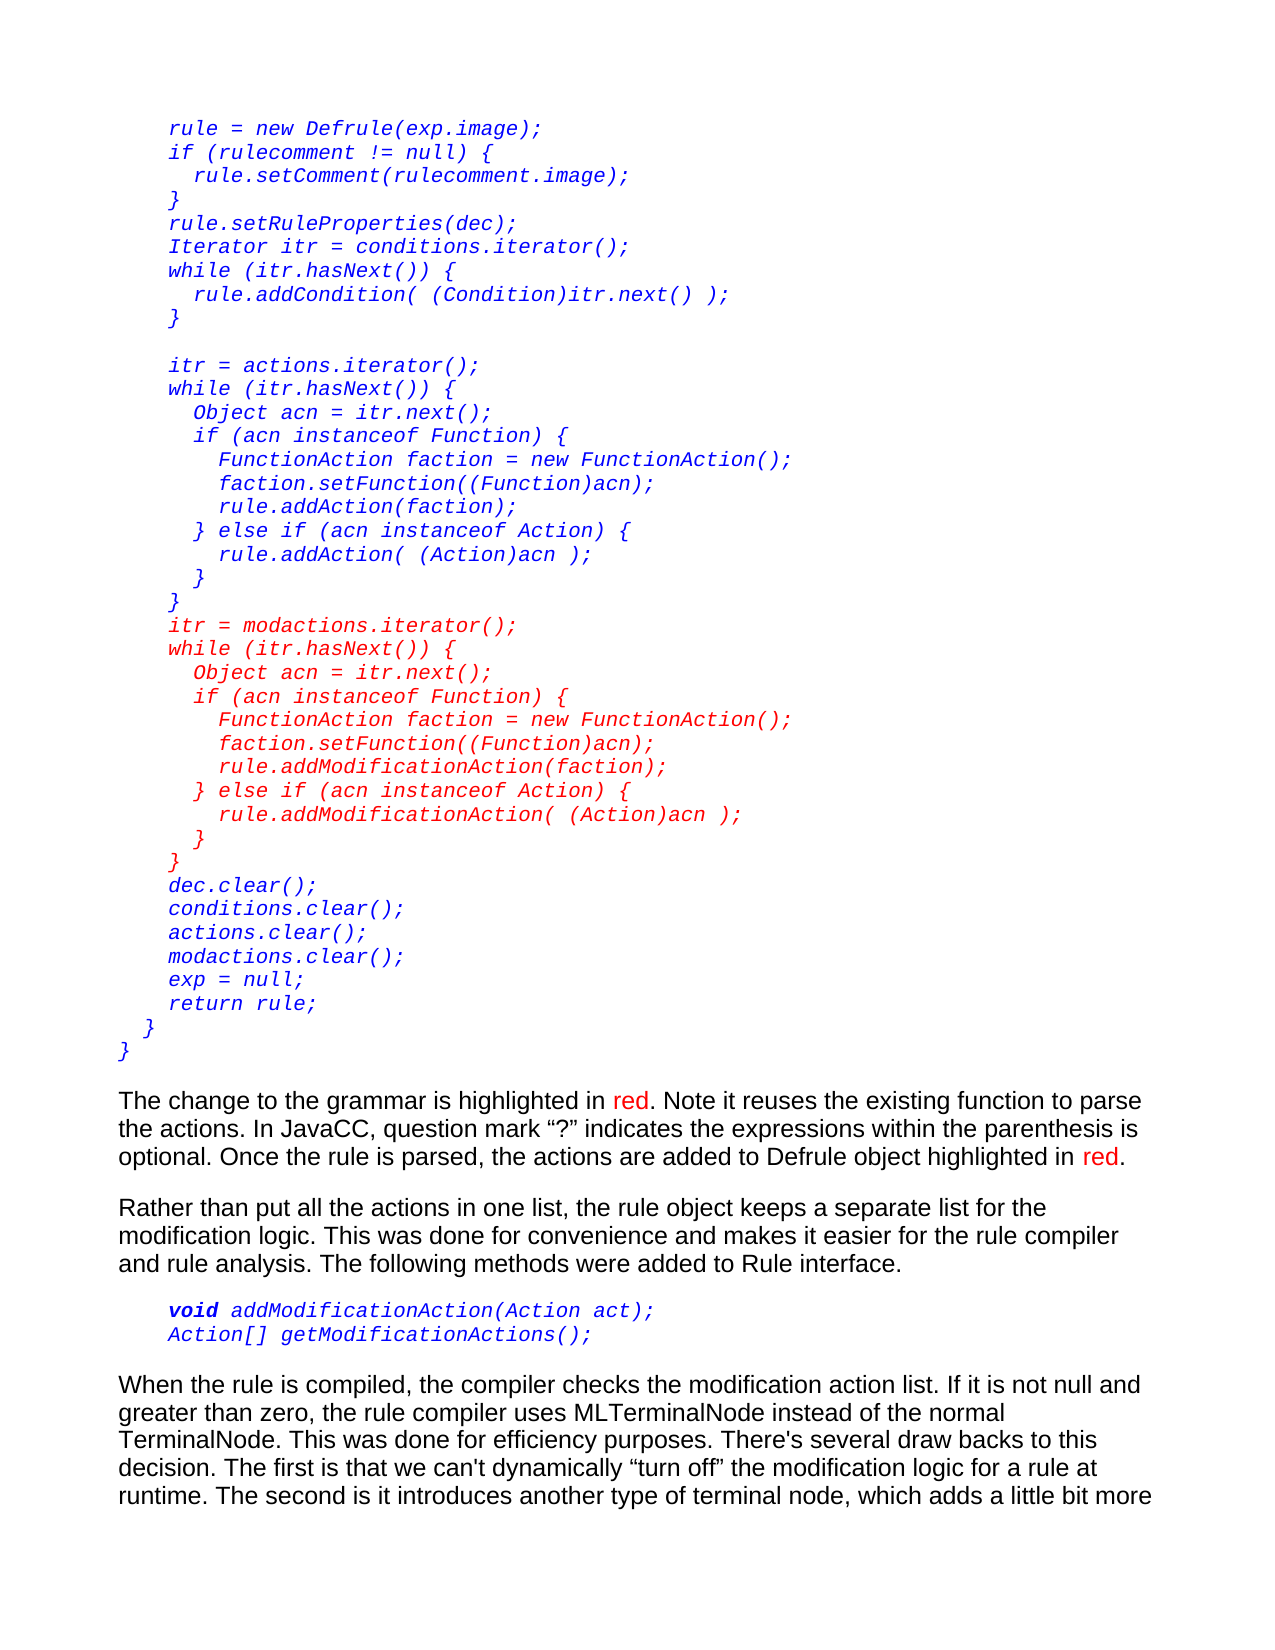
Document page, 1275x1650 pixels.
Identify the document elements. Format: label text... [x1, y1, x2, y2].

text return rule; [118, 993, 1157, 1017]
text } [118, 307, 1157, 331]
text rule.setRuleProperties(dec); [118, 213, 1157, 236]
text rule.addCondition( (Condition)itr.next() ); [118, 284, 1157, 307]
text faction.setFunction((Function)acn); [118, 733, 1157, 757]
text rule.addAction(faction); [118, 496, 1157, 520]
text rule.setComment(rulecomment.image); [118, 165, 1157, 189]
text faction.setFunction((Function)acn); [118, 473, 1157, 496]
text } [118, 1017, 1157, 1040]
text FunctionAction faction = new FunctionAction(); [118, 709, 1157, 733]
text while (itr.hasNext()) { [118, 378, 1157, 402]
text } [118, 591, 1157, 615]
text void addModificationAction(Action act); [118, 1300, 1157, 1324]
text rule.addModificationAction(faction); [118, 757, 1157, 780]
text When the rule is compiled, the compiler checks the modification action list. If it is not null and greater than zero, the rule compiler uses MLTerminalNode instead of the normal TerminalNode. This was done for efficiency purposes. There's several draw backs to this decision. The first is that we can't dynamically “turn off” the modification logic for a rule at runtime. The second is it introduces another type of terminal node, which adds a little bit more [118, 1370, 1157, 1510]
text actions.clear(); [118, 922, 1157, 946]
text rule = new Defrule(exp.image); [118, 118, 1157, 142]
text Object acn = itr.next(); [118, 662, 1157, 686]
text Object acn = itr.next(); [118, 402, 1157, 426]
text FunctionAction faction = new FunctionAction(); [118, 449, 1157, 473]
text The change to the grammar is highlighted in red. Note it reuses the existing function to parse the actions. In JavaCC, question mark “?” indicates the expressions within the parenthesis is optional. Once the rule is parsed, the actions are added to Defrule object highlighted in red. [118, 1087, 1157, 1171]
text if (acn instanceof Function) { [118, 426, 1157, 449]
text while (itr.hasNext()) { [118, 260, 1157, 284]
text while (itr.hasNext()) { [118, 638, 1157, 662]
text } [118, 851, 1157, 875]
text } [118, 1040, 1157, 1064]
text rule.addModificationAction( (Action)acn ); [118, 804, 1157, 827]
text if (rulecomment != null) { [118, 142, 1157, 165]
text } [118, 189, 1157, 213]
text Iterator itr = conditions.iterator(); [118, 236, 1157, 260]
text } else if (acn instanceof Action) { [118, 520, 1157, 544]
text rule.addAction( (Action)acn ); [118, 544, 1157, 567]
text if (acn instanceof Function) { [118, 686, 1157, 709]
text exp = null; [118, 969, 1157, 993]
text modactions.clear(); [118, 946, 1157, 969]
text } [118, 567, 1157, 591]
text } else if (acn instanceof Action) { [118, 780, 1157, 804]
text itr = modactions.iterator(); [118, 615, 1157, 638]
text itr = actions.iterator(); [118, 354, 1157, 378]
text Rather than put all the actions in one list, the rule object keeps a separate list for the modification logic. This was done for convenience and makes it easier for the rule compiler and rule analysis. The following methods were added to Rule interface. [118, 1193, 1157, 1277]
text } [118, 827, 1157, 851]
text conditions.clear(); [118, 898, 1157, 922]
text dec.clear(); [118, 875, 1157, 898]
text Action[] getModificationActions(); [118, 1324, 1157, 1347]
